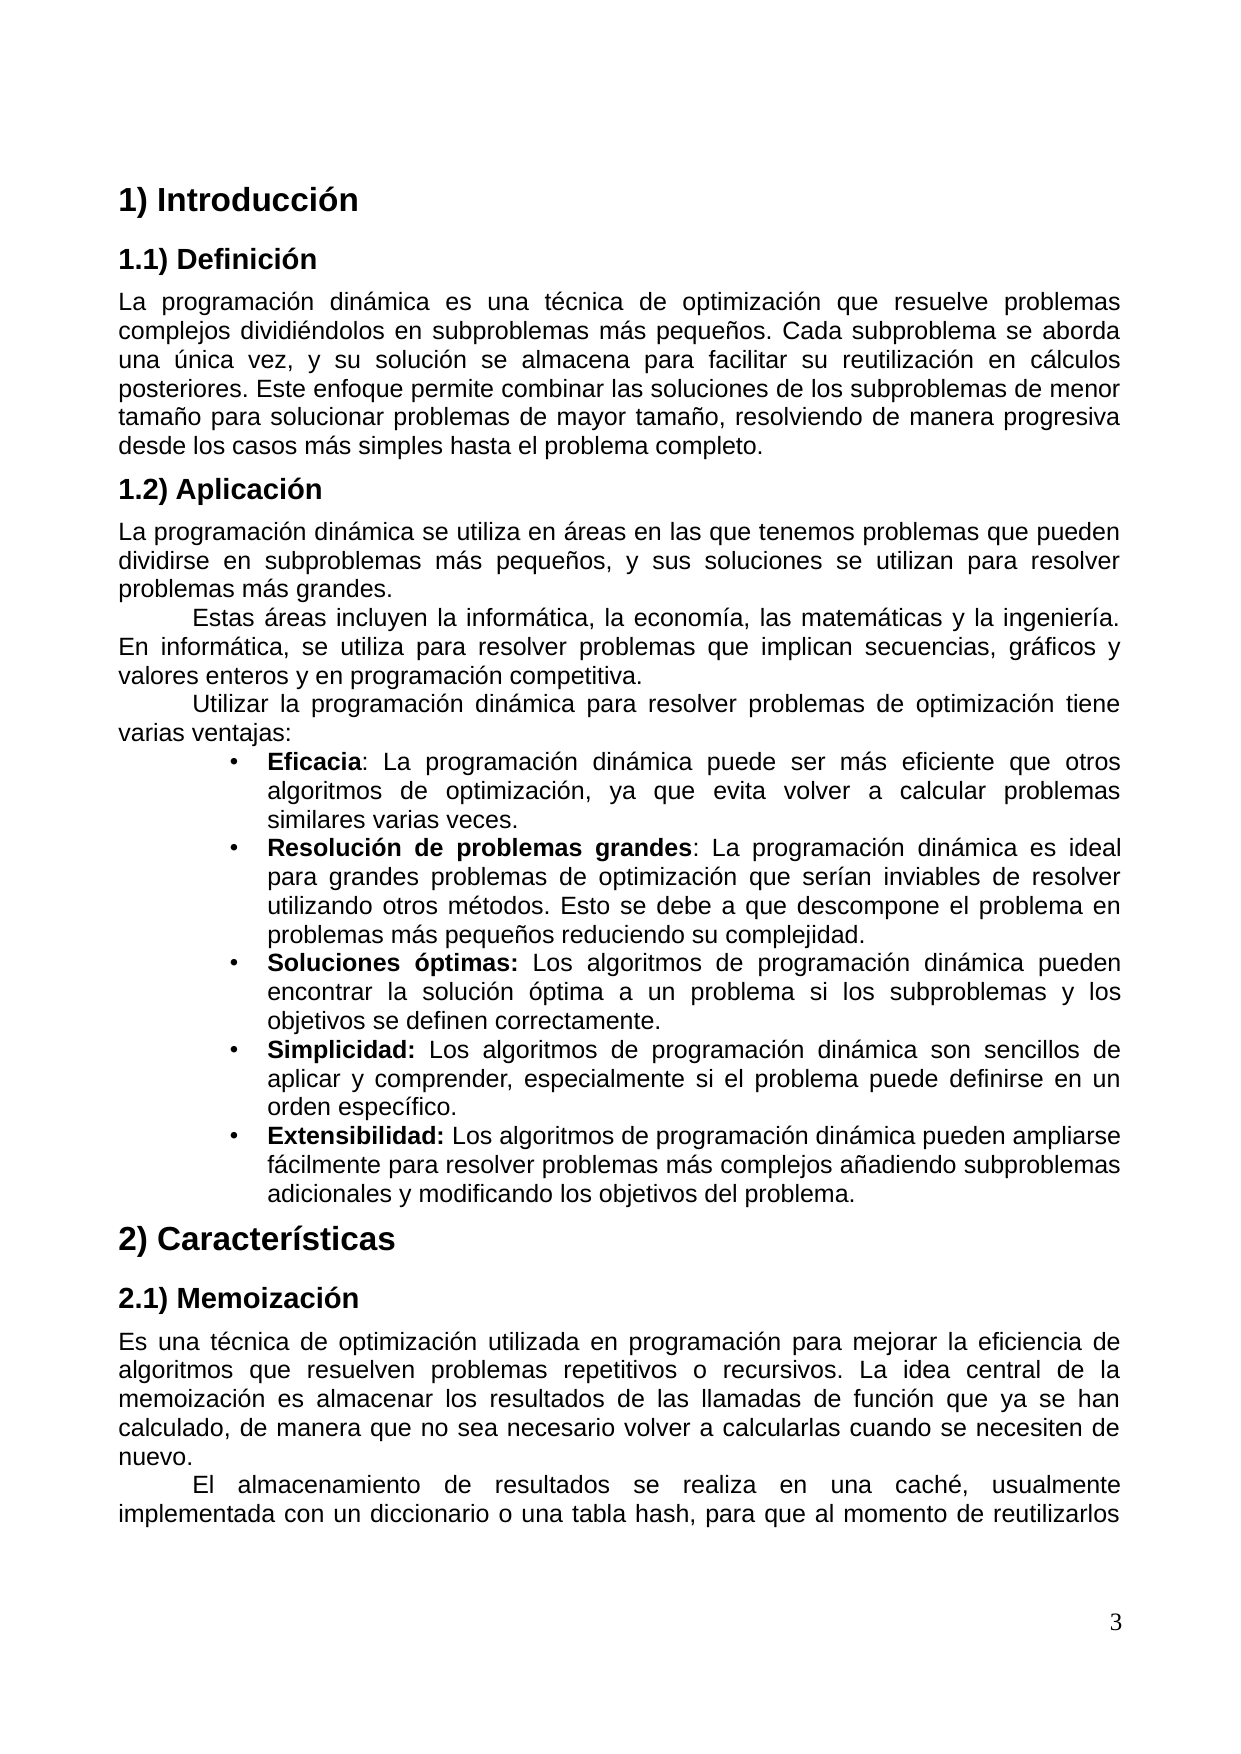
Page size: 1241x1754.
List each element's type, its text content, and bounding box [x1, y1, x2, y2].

text Utilizar la programación dinámica para resolver problemas de optimización tiene varias ventajas: [118, 689, 1122, 747]
text Es una técnica de optimización utilizada en programación para mejorar la eficiencia de algoritmos que resuelven problemas repetitivos o recursivos. La idea central de la memoización es almacenar los resultados de las llamadas de función que ya se han calculado, de manera que no sea necesario volver a calcularlas cuando se necesiten de nuevo. [118, 1327, 1122, 1470]
text La programación dinámica se utiliza en áreas en las que tenemos problemas que pueden dividirse en subproblemas más pequeños, y sus soluciones se utilizan para resolver problemas más grandes. [118, 517, 1122, 603]
list Eficacia: La programación dinámica puede ser más eficiente que otros algoritmos de optimización, ya que evita volver a calcular problemas similares varias veces. [229, 747, 1122, 833]
text 2.1) Memoización [118, 1281, 1093, 1315]
text Estas áreas incluyen la informática, la economía, las matemáticas y la ingeniería. En informática, se utiliza para resolver problemas que implican secuencias, gráficos y valores enteros y en programación competitiva. [118, 603, 1122, 689]
text La programación dinámica es una técnica de optimización que resuelve problemas complejos dividiéndolos en subproblemas más pequeños. Cada subproblema se aborda una única vez, y su solución se almacena para facilitar su reutilización en cálculos posteriores. Este enfoque permite combinar las soluciones de los subproblemas de menor tamaño para solucionar problemas de mayor tamaño, resolviendo de manera progresiva desde los casos más simples hasta el problema completo. [118, 287, 1122, 460]
list Extensibilidad: Los algoritmos de programación dinámica pueden ampliarse fácilmente para resolver problemas más complejos añadiendo subproblemas adicionales y modificando los objetivos del problema. [229, 1121, 1122, 1207]
list Resolución de problemas grandes: La programación dinámica es ideal para grandes problemas de optimización que serían inviables de resolver utilizando otros métodos. Esto se debe a que descompone el problema en problemas más pequeños reduciendo su complejidad. [229, 833, 1122, 948]
text El almacenamiento de resultados se realiza en una caché, usualmente implementada con un diccionario o una tabla hash, para que al momento de reutilizarlos [118, 1470, 1122, 1528]
text 2) Características [118, 1219, 1093, 1258]
list Simplicidad: Los algoritmos de programación dinámica son sencillos de aplicar y comprender, especialmente si el problema puede definirse en un orden específico. [229, 1035, 1122, 1121]
text 1) Introducción [118, 180, 1122, 218]
text 1.2) Aplicación [118, 472, 1122, 505]
list Soluciones óptimas: Los algoritmos de programación dinámica pueden encontrar la solución óptima a un problema si los subproblemas y los objetivos se definen correctamente. [229, 948, 1122, 1035]
text 1.1) Definición [118, 242, 1122, 276]
